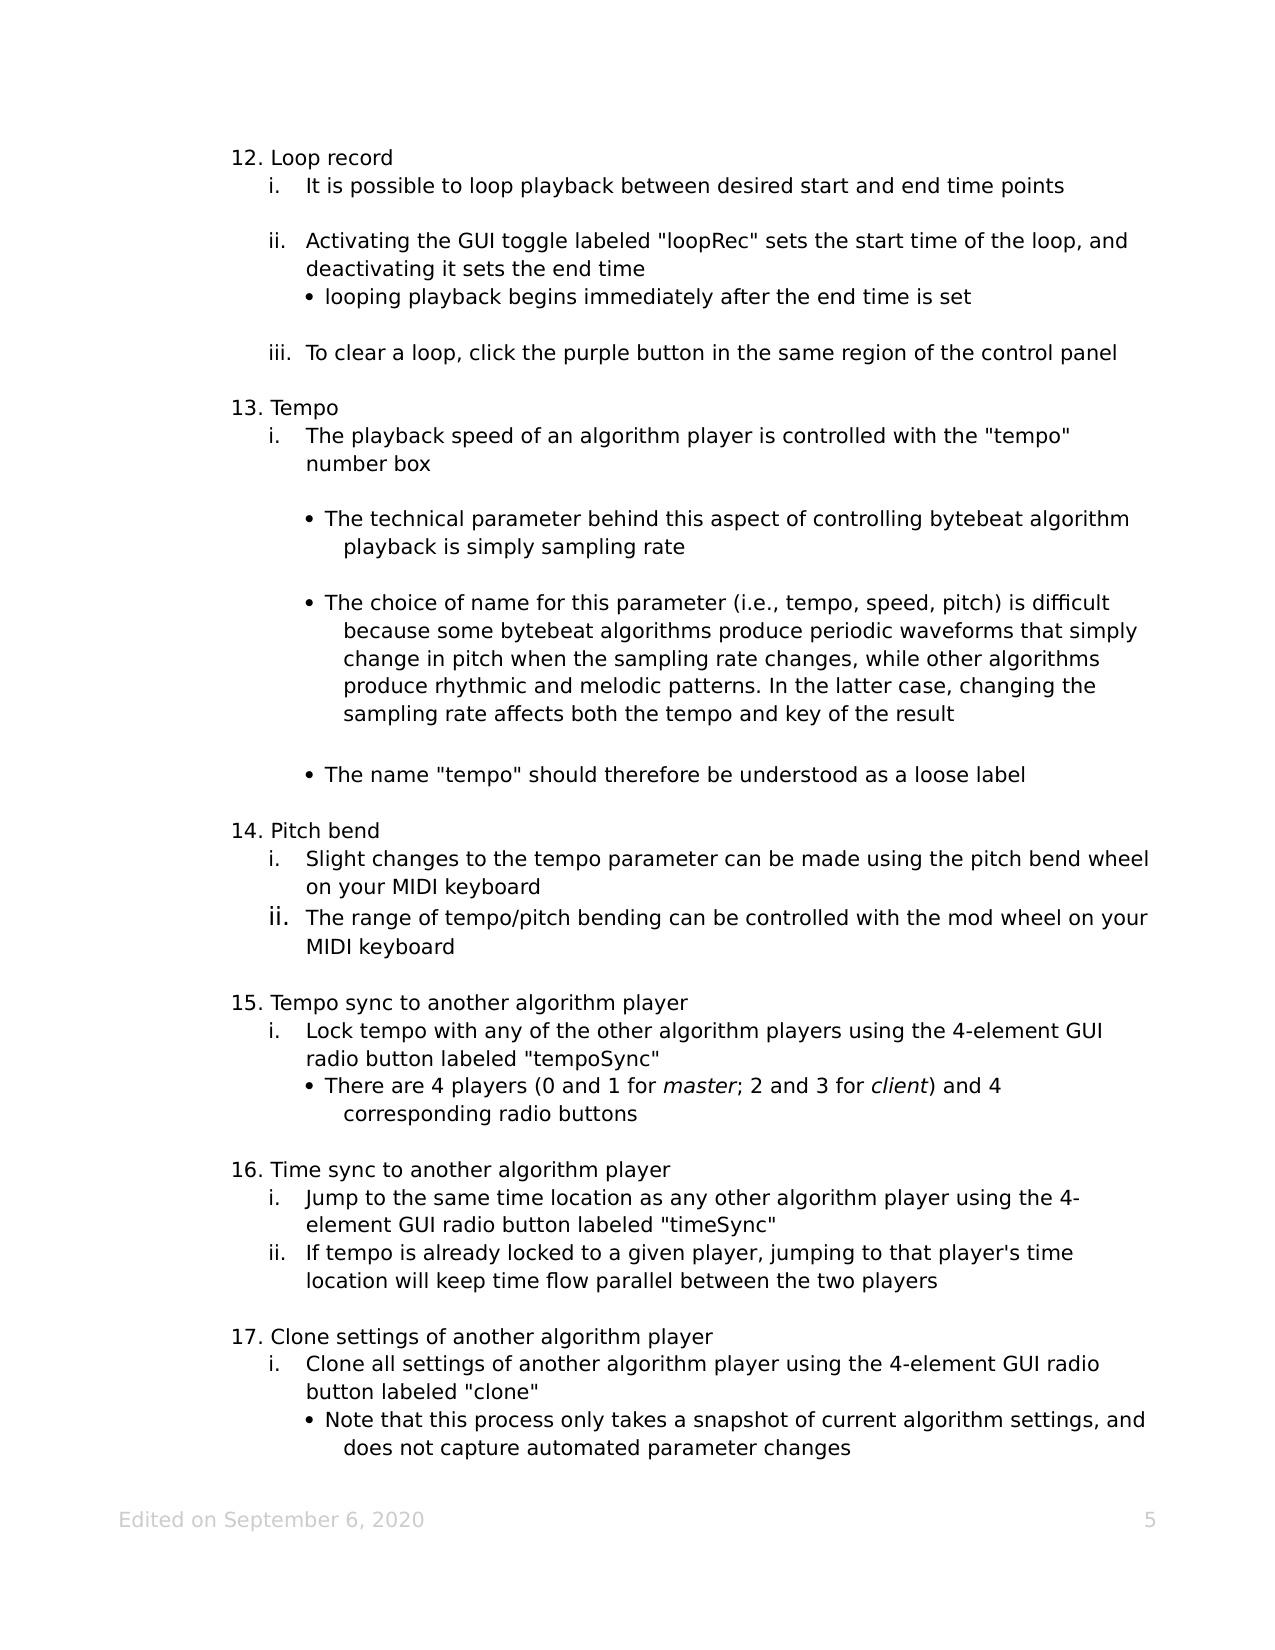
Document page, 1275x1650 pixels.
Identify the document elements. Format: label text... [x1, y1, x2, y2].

list Lock tempo with any of the other algorithm players using the 4-element GUI radio button labeled "tempoSync" [268, 1019, 1157, 1071]
list Pitch bend [231, 819, 1157, 843]
list The choice of name for this parameter (i.e., tempo, speed, pitch) is difficult because some bytebeat algorithms produce periodic waveforms that simply change in pitch when the sampling rate changes, while other algorithms produce rhythmic and melodic patterns. In the latter case, changing the sampling rate affects both the tempo and key of the result [306, 591, 1157, 726]
list looping playback begins immediately after the end time is set [306, 285, 1157, 309]
list Time sync to another algorithm player [231, 1158, 1157, 1182]
list If tempo is already locked to a given player, jumping to that player's time location will keep time flow parallel between the two players [268, 1241, 1157, 1293]
list The range of tempo/pitch bending can be controlled with the mod wheel on your MIDI keyboard [268, 903, 1157, 959]
list Clone settings of another algorithm player [231, 1325, 1157, 1349]
list The playback speed of an algorithm player is controlled with the "tempo" number box [268, 424, 1157, 476]
list It is possible to loop playback between desired start and end time points [268, 174, 1157, 198]
list There are 4 players (0 and 1 for master; 2 and 3 for client) and 4 corresponding radio buttons [306, 1074, 1157, 1126]
list The technical parameter behind this aspect of controlling bytebeat algorithm playback is simply sampling rate [306, 507, 1157, 559]
list Tempo sync to another algorithm player [231, 991, 1157, 1015]
list Loop record [231, 146, 1157, 170]
list Activating the GUI toggle labeled "loopRec" sets the start time of the loop, and deactivating it sets the end time [268, 229, 1157, 281]
list Clone all settings of another algorithm player using the 4-element GUI radio button labeled "clone" [268, 1352, 1157, 1404]
list To clear a loop, click the purple button in the same region of the control panel [268, 341, 1157, 365]
list Jump to the same time location as any other algorithm player using the 4-element GUI radio button labeled "timeSync" [268, 1186, 1157, 1238]
list The name "tempo" should therefore be understood as a loose label [306, 763, 1157, 788]
list Note that this process only takes a snapshot of current algorithm settings, and does not capture automated parameter changes [306, 1408, 1157, 1460]
list Tempo [231, 396, 1157, 421]
list Slight changes to the tempo parameter can be made using the pitch bend wheel on your MIDI keyboard [268, 847, 1157, 899]
